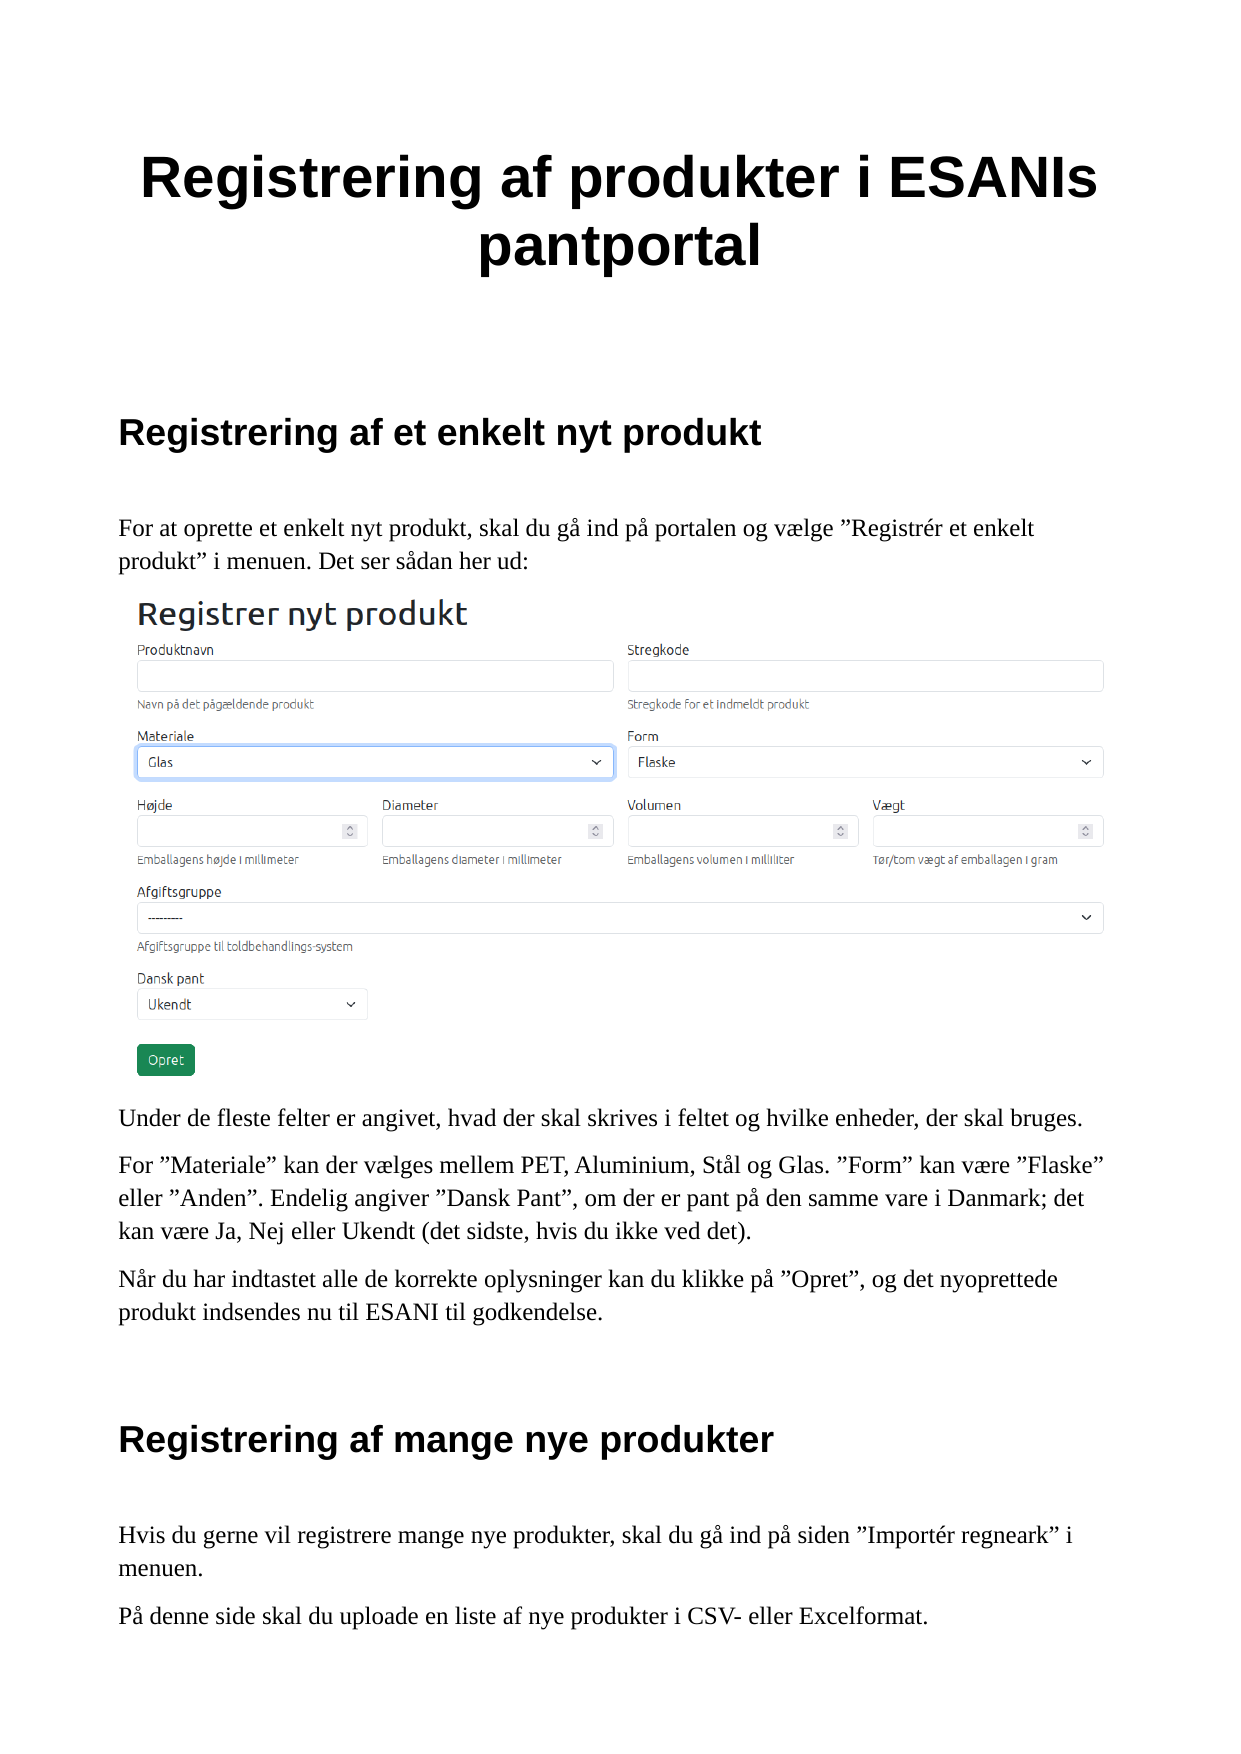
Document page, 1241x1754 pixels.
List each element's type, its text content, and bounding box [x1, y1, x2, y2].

text For at oprette et enkelt nyt produkt, skal du gå ind på portalen og vælge ”Registrér et enkelt produkt” i menuen. Det ser sådan her ud: [118, 513, 1122, 575]
text Hvis du gerne vil registrere mange nye produkter, skal du gå ind på siden ”Importér regneark” i menuen. [118, 1520, 1122, 1582]
subtitle Registrering af et enkelt nyt produkt [118, 410, 1122, 453]
picture [118, 593, 1123, 1099]
text For ”Materiale” kan der vælges mellem PET, Aluminium, Stål og Glas. ”Form” kan være ”Flaske” eller ”Anden”. Endelig angiver ”Dansk Pant”, om der er pant på den samme vare i Danmark; det kan være Ja, Nej eller Ukendt (det sidste, hvis du ikke ved det). [118, 1150, 1122, 1245]
subtitle Registrering af mange nye produkter [118, 1417, 1122, 1460]
text Når du har indtastet alle de korrekte oplysninger kan du klikke på ”Opret”, og det nyoprettede produkt indsendes nu til ESANI til godkendelse. [118, 1264, 1122, 1326]
title Registrering af produkter i ESANIs pantportal [118, 143, 1122, 277]
text Under de fleste felter er angivet, hvad der skal skrives i feltet og hvilke enheder, der skal bruges. [118, 1099, 1122, 1131]
text På denne side skal du uploade en liste af nye produkter i CSV- eller Excelformat. [118, 1601, 1122, 1630]
